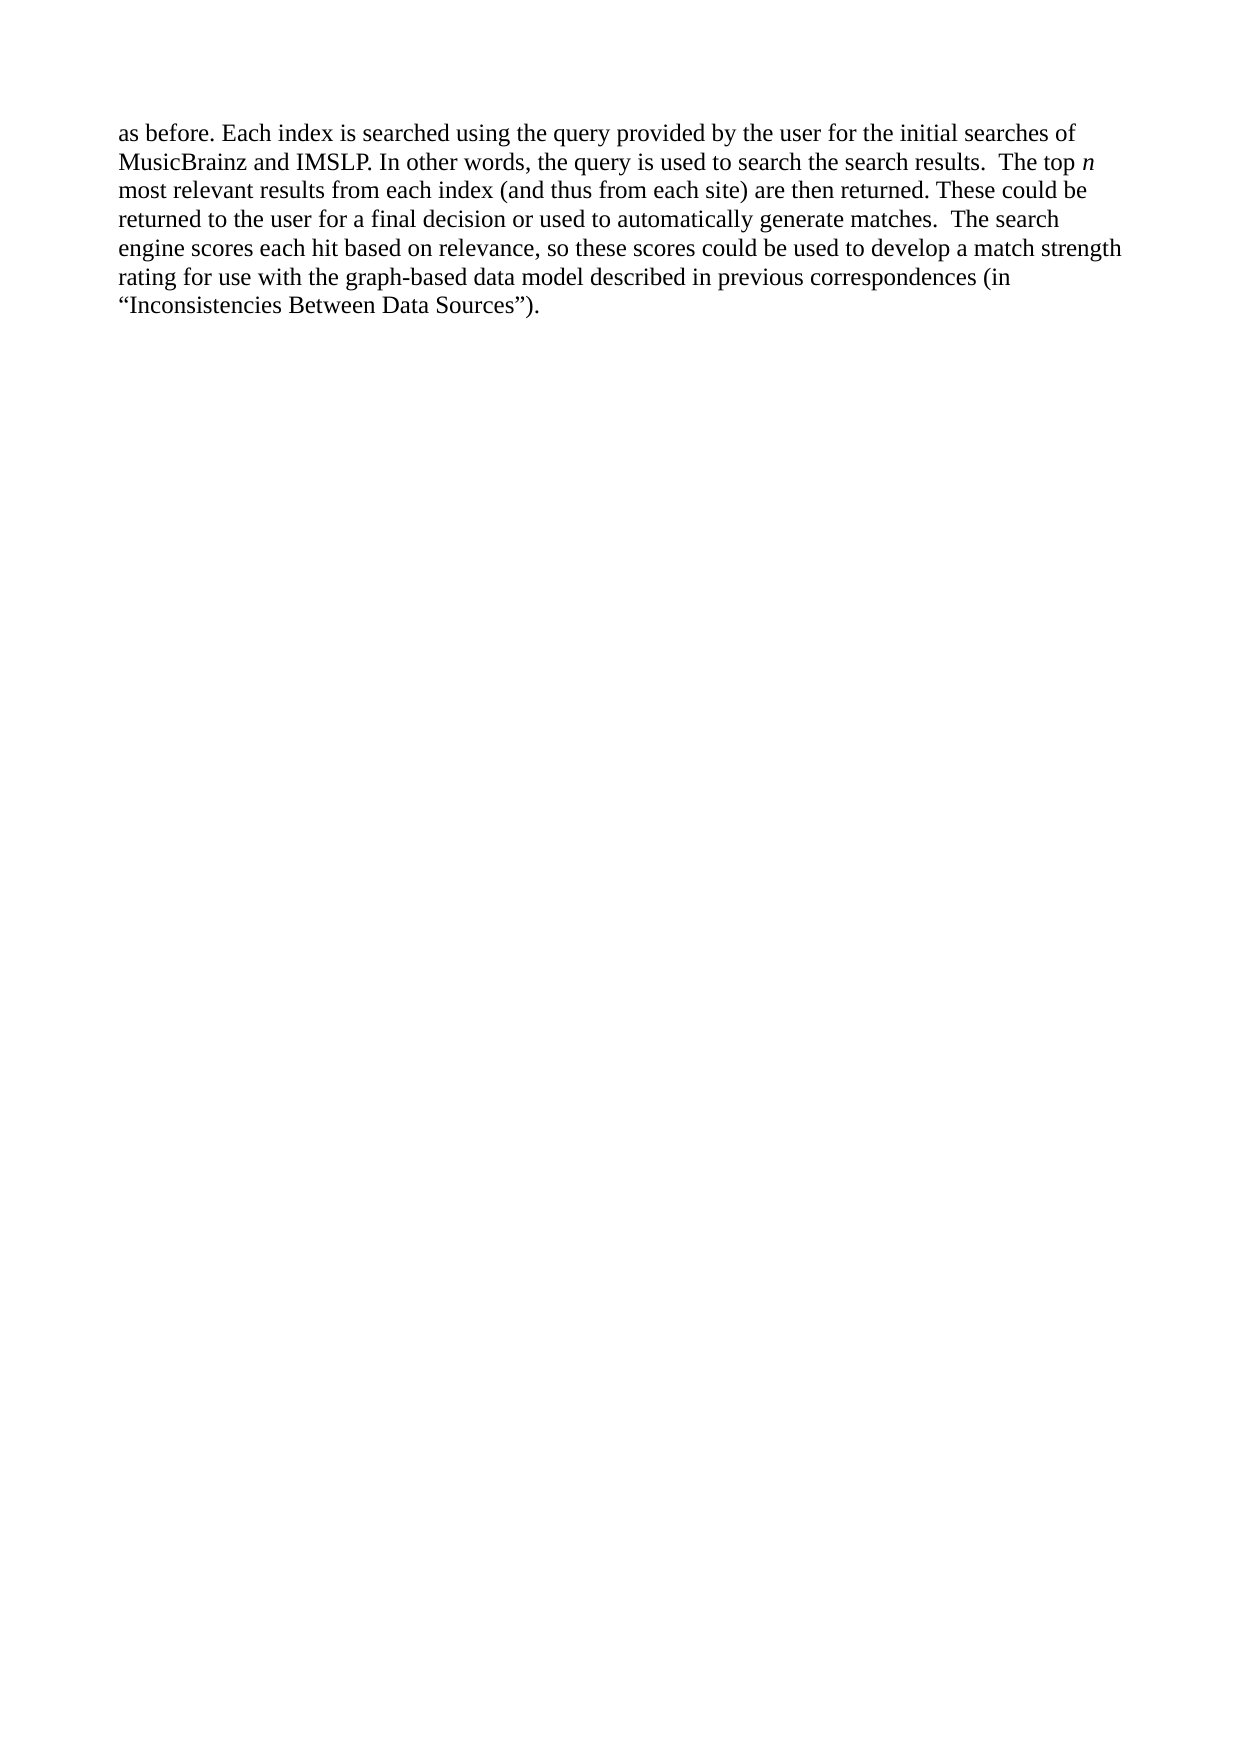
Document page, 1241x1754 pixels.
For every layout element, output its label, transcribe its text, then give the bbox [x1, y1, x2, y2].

text as before. Each index is searched using the query provided by the user for the initial searches of MusicBrainz and IMSLP. In other words, the query is used to search the search results. The top n most relevant results from each index (and thus from each site) are then returned. These could be returned to the user for a final decision or used to automatically generate matches. The search engine scores each hit based on relevance, so these scores could be used to develop a match strength rating for use with the graph-based data model described in previous correspondences (in “Inconsistencies Between Data Sources”). [118, 118, 1122, 319]
